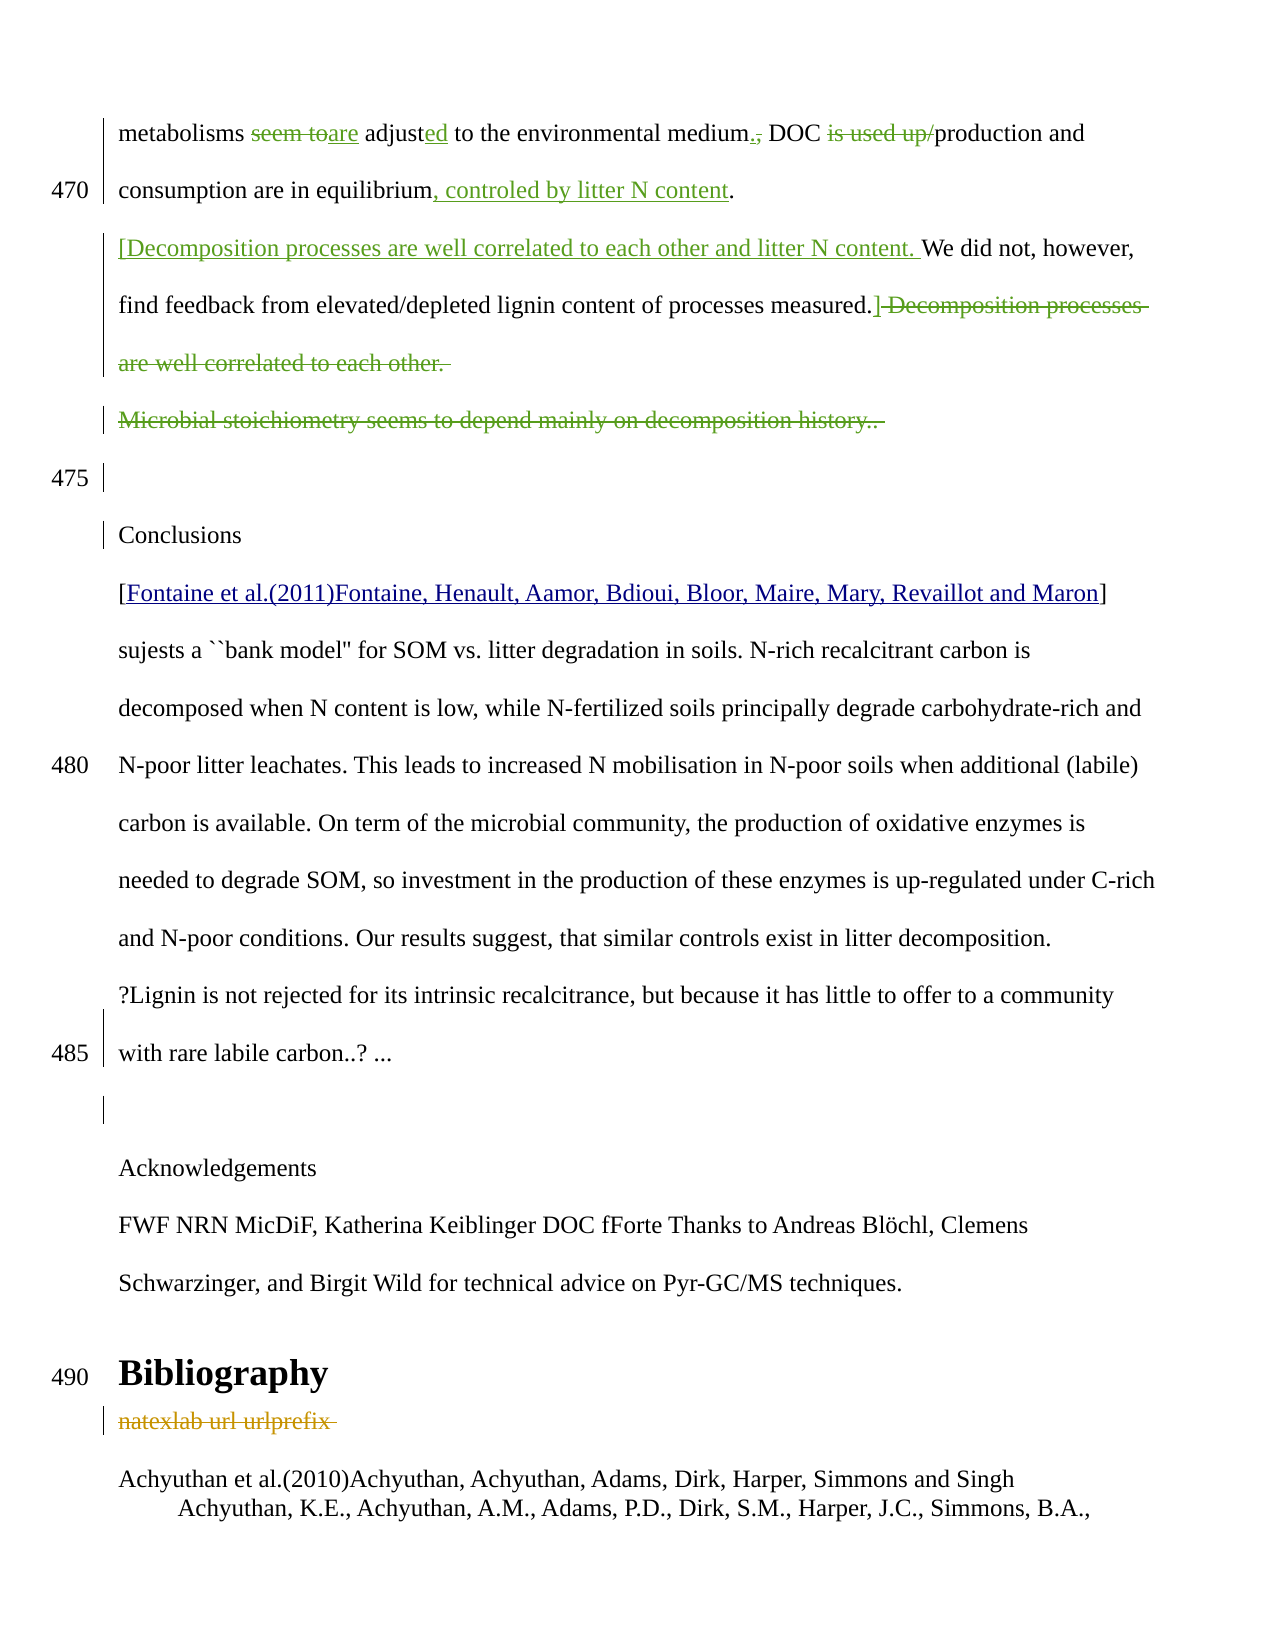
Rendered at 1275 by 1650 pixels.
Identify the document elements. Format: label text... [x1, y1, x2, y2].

text Conclusions [118, 521, 1157, 549]
subtitle Bibliography [118, 1351, 1157, 1394]
text Acknowledgements [118, 1153, 1157, 1182]
text ?Lignin is not rejected for its intrinsic recalcitrance, but because it has little to offer to a community with rare labile carbon..? ... [118, 981, 1157, 1067]
list Achyuthan, K.E., Achyuthan, A.M., Adams, P.D., Dirk, S.M., Harper, J.C., Simmons, B.A., [177, 1493, 1157, 1522]
text [Decomposition processes are well correlated to each other and litter N content. We did not, however, find feedback from elevated/depleted lignin content of processes measured.] [118, 233, 1157, 377]
text [Fontaine et al.(2011)Fontaine, Henault, Aamor, Bdioui, Bloor, Maire, Mary, Revaillot and Maron] sujests a ``bank model'' for SOM vs. litter degradation in soils. N-rich recalcitrant carbon is decomposed when N content is low, while N-fertilized soils principally degrade carbohydrate-rich and N-poor litter leachates. This leads to increased N mobilisation in N-poor soils when additional (labile) carbon is available. On term of the microbial community, the production of oxidative enzymes is needed to degrade SOM, so investment in the production of these enzymes is up-regulated under C-rich and N-poor conditions. Our results suggest, that similar controls exist in litter decomposition. [118, 578, 1157, 952]
text FWF NRN MicDiF, Katherina Keiblinger DOC fForte Thanks to Andreas Blöchl, Clemens Schwarzinger, and Birgit Wild for technical advice on Pyr-GC/MS techniques. [118, 1211, 1157, 1297]
text Between 6 and 15 month, lignin does not further accumulate in any site, microbial communities and/or metabolisms are adjusted to the environmental medium. DOC production and consumption are in equilibrium, controled by litter N content. [118, 118, 1157, 204]
subtitle Achyuthan et al.(2010)Achyuthan, Achyuthan, Adams, Dirk, Harper, Simmons and Singh [118, 1464, 1157, 1493]
